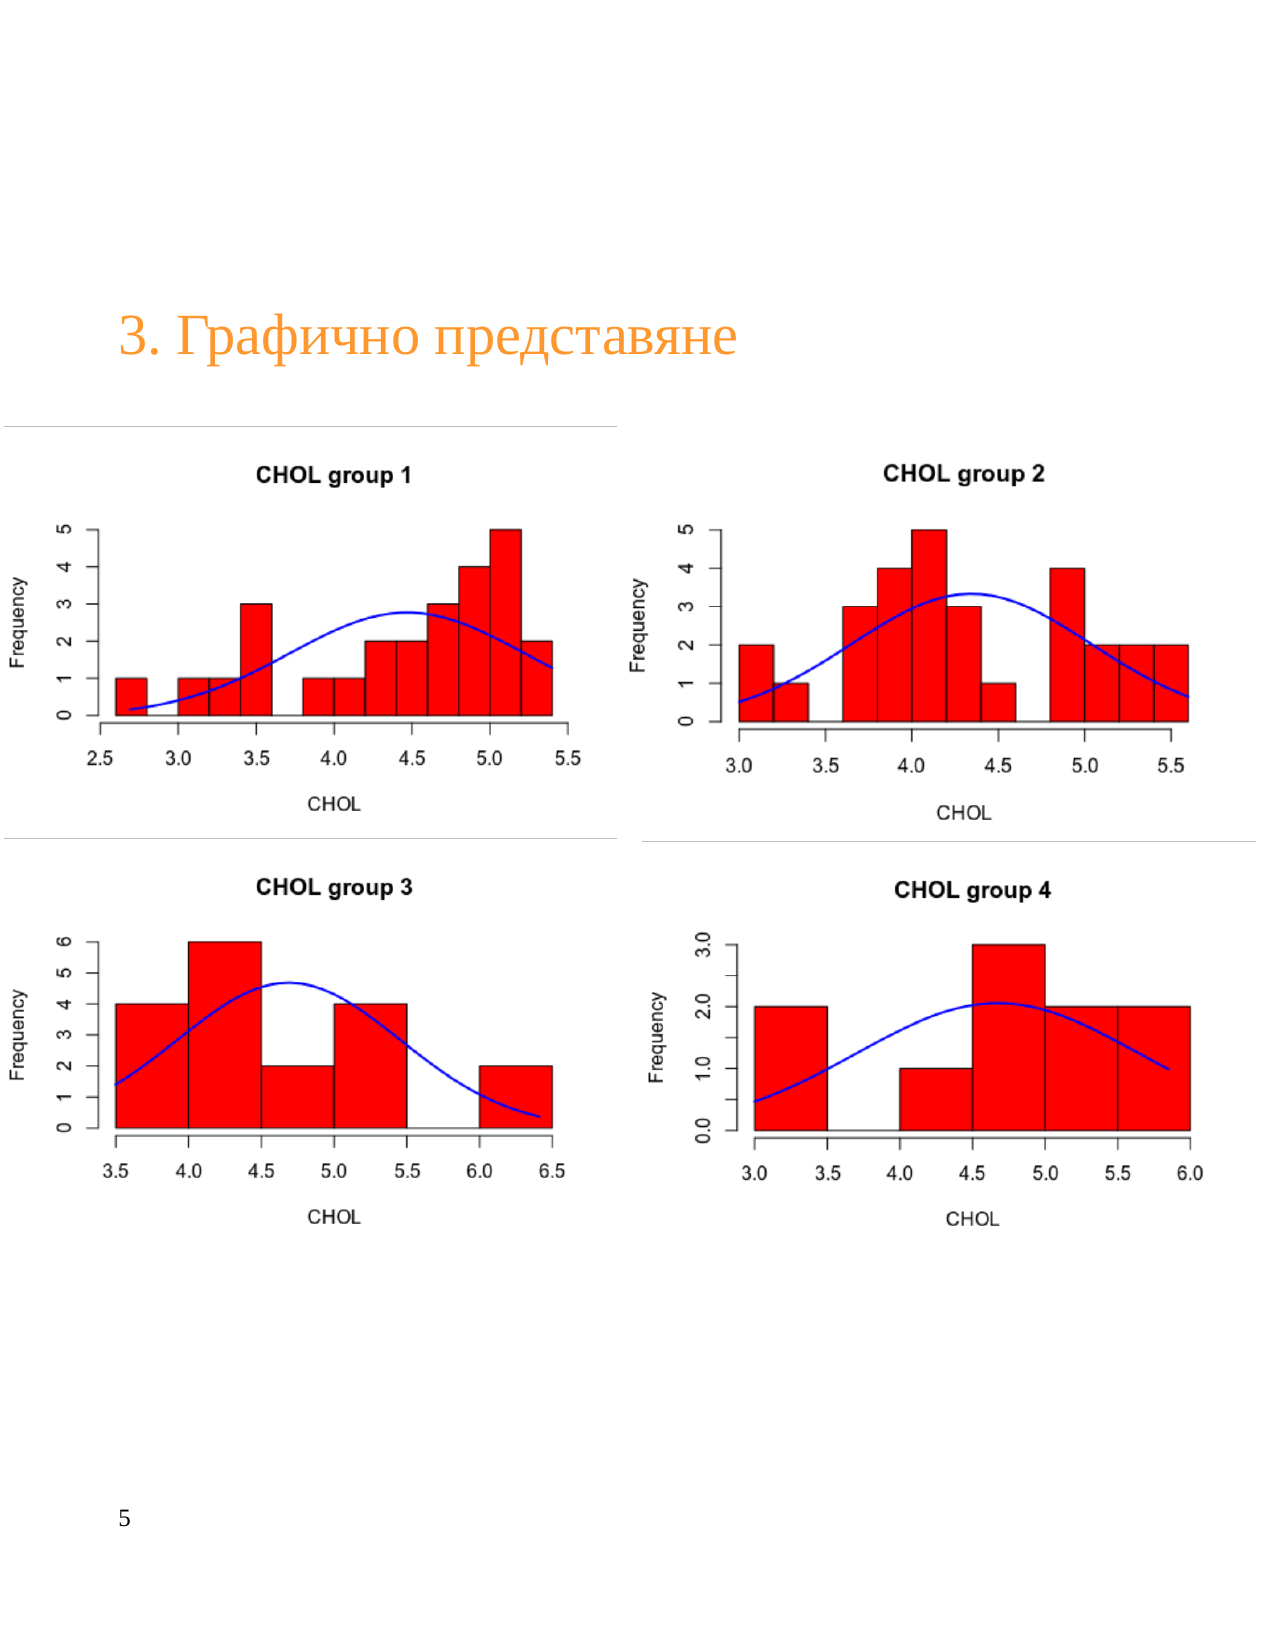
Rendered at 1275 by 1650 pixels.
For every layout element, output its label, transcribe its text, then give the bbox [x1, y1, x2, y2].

picture [3, 426, 618, 1252]
picture [623, 424, 1256, 1254]
text 3. Графично представяне [118, 300, 1157, 367]
